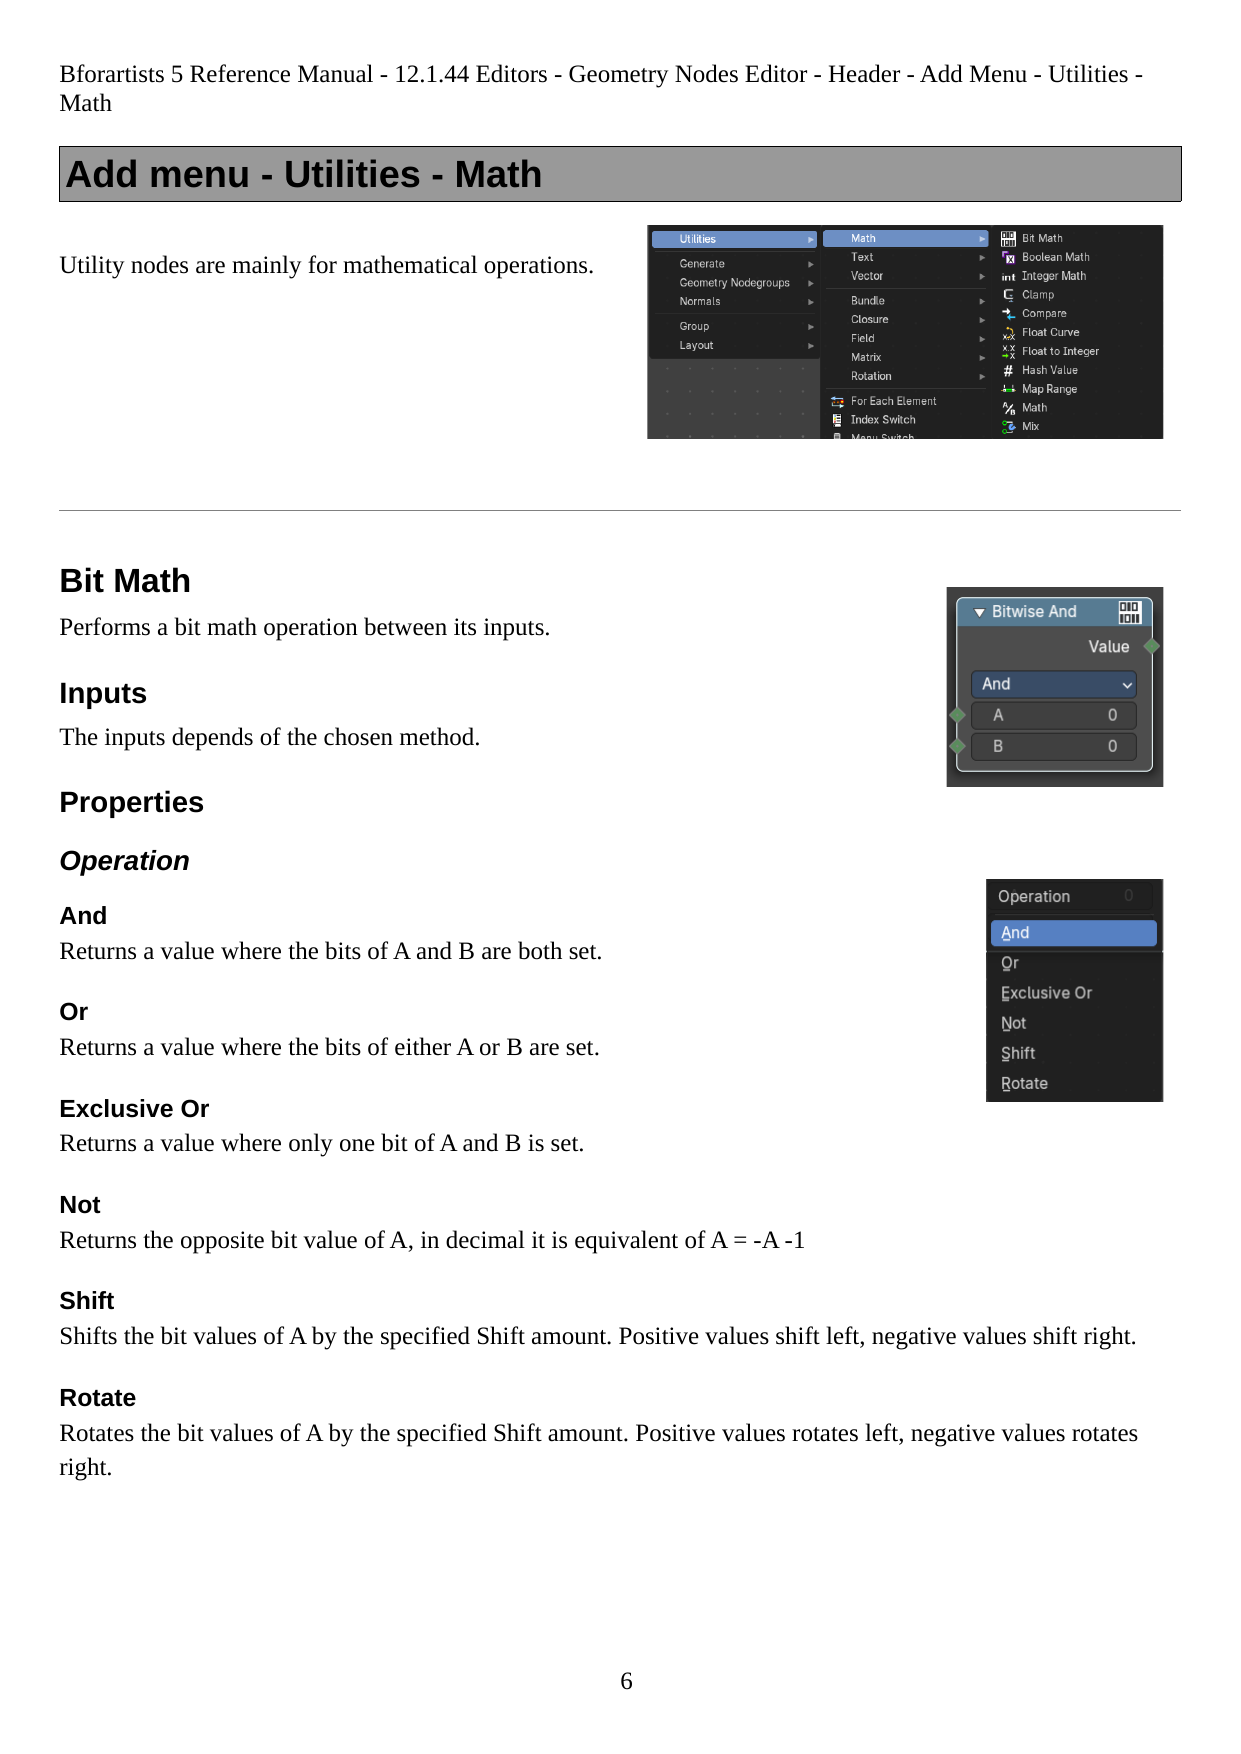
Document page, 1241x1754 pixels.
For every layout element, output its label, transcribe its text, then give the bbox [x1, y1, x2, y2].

subtitle Exclusive Or [59, 1094, 1181, 1122]
subtitle Rotate [59, 1383, 1181, 1411]
text The inputs depends of the chosen method. [59, 722, 946, 751]
text Returns a value where only one bit of A and B is set. [59, 1128, 1181, 1157]
picture [946, 587, 1164, 787]
text Returns a value where the bits of either A or B are set. [59, 1032, 986, 1061]
text Performs a bit math operation between its inputs. [59, 612, 946, 641]
picture [647, 225, 1164, 439]
text Shifts the bit values of A by the specified Shift amount. Positive values shift left, negative values shift right. [59, 1321, 1181, 1350]
picture [986, 879, 1164, 1102]
subtitle Not [59, 1190, 1181, 1219]
subtitle And [59, 901, 986, 929]
subtitle Bit Math [59, 561, 1181, 599]
subtitle [1164, 901, 1181, 929]
subtitle [1164, 997, 1181, 1026]
subtitle Properties [59, 785, 1181, 819]
text Returns a value where the bits of A and B are both set. [59, 936, 986, 964]
text Rotates the bit values of A by the specified Shift amount. Positive values rotates left, negative values rotates right. [59, 1418, 1181, 1481]
subtitle Or [59, 997, 986, 1026]
table_header Add menu - Utilities - Math [60, 147, 1181, 201]
text Returns the opposite bit value of A, in decimal it is equivalent of A = -A -1 [59, 1225, 1181, 1254]
subtitle Shift [59, 1286, 1181, 1315]
subtitle Inputs [59, 676, 946, 709]
subtitle Operation [59, 844, 1181, 876]
text Utility nodes are mainly for mathematical operations. [59, 250, 647, 279]
subtitle [1164, 676, 1181, 709]
